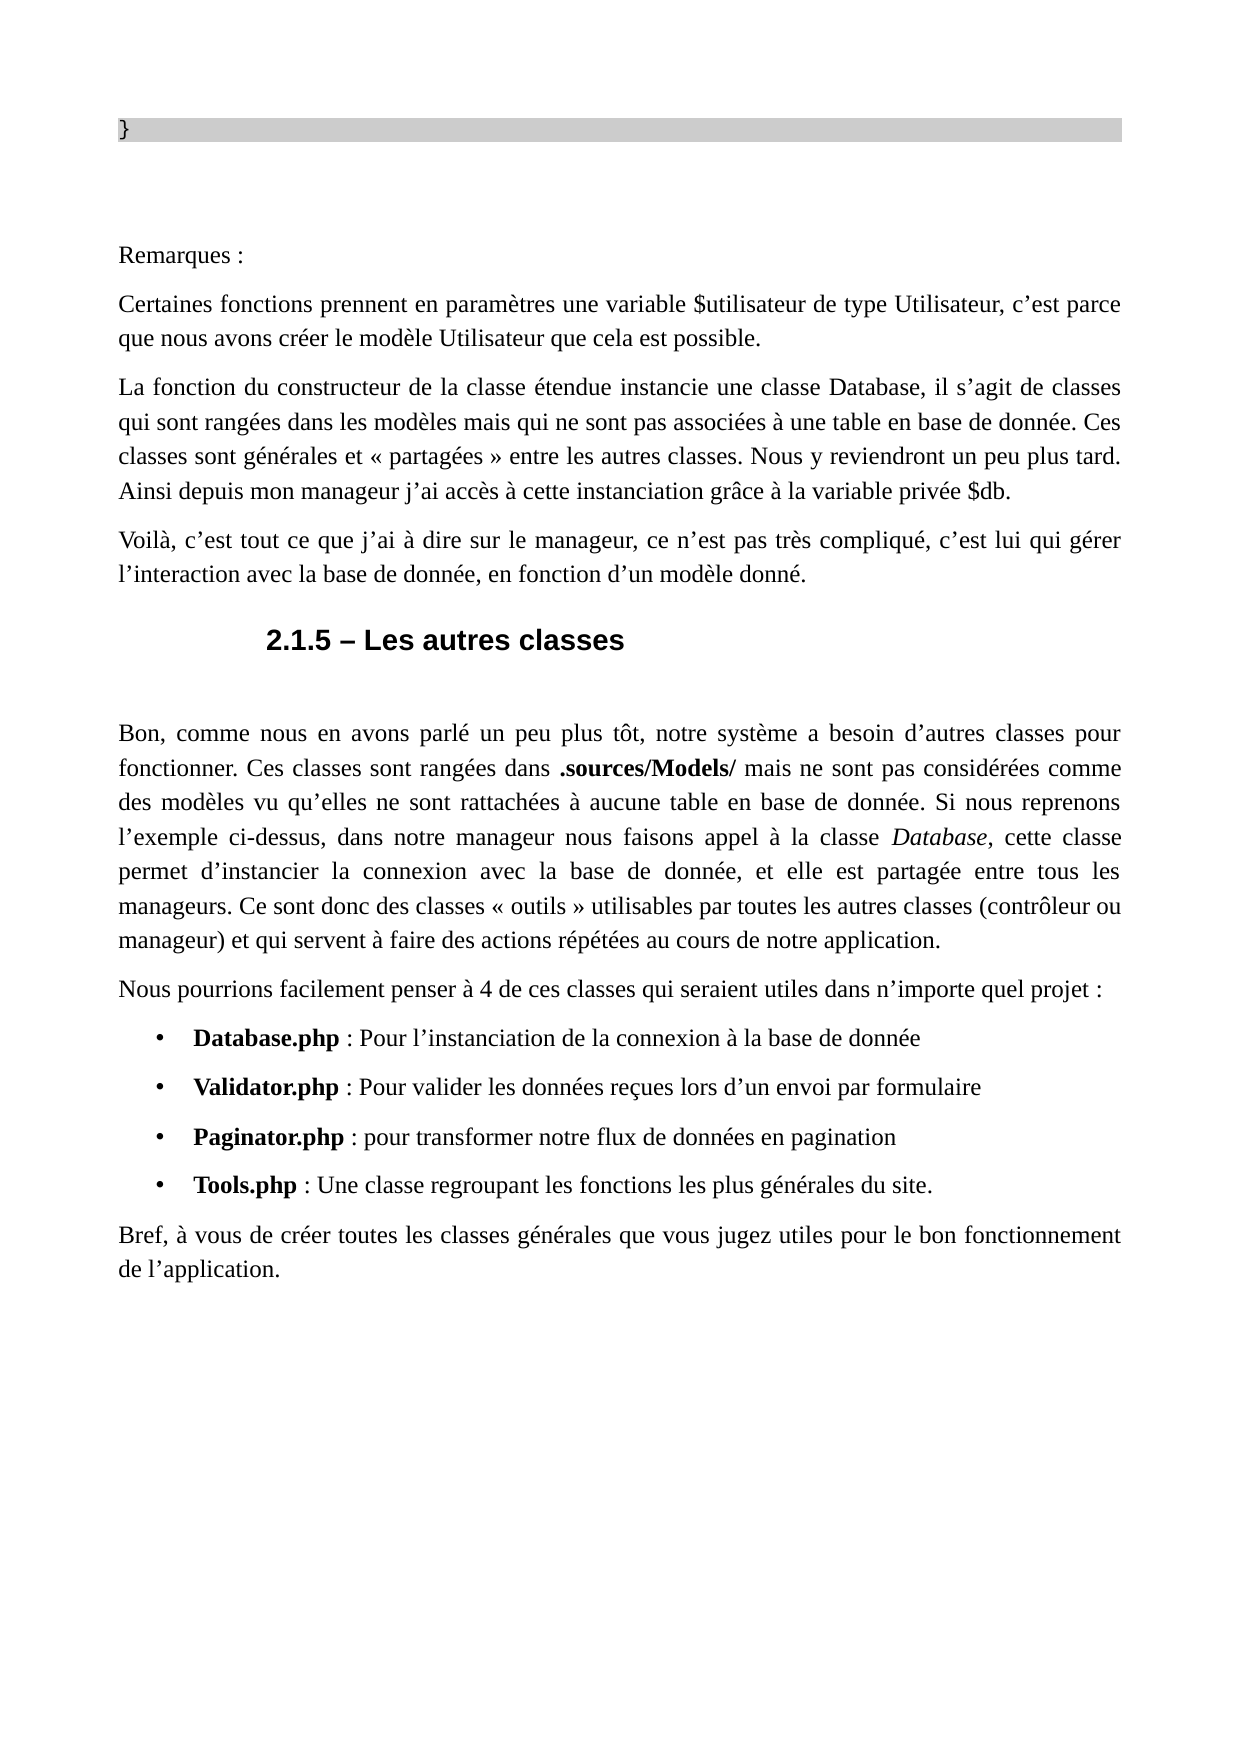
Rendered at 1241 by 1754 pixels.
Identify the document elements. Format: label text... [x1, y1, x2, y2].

text Remarques : [118, 240, 1122, 269]
list Database.php : Pour l’instanciation de la connexion à la base de donnée [156, 1023, 1122, 1052]
list Validator.php : Pour valider les données reçues lors d’un envoi par formulaire [156, 1072, 1122, 1101]
text Certaines fonctions prennent en paramètres une variable $utilisateur de type Utilisateur, c’est parce que nous avons créer le modèle Utilisateur que cela est possible. [118, 289, 1122, 352]
text La fonction du constructeur de la classe étendue instancie une classe Database, il s’agit de classes qui sont rangées dans les modèles mais qui ne sont pas associées à une table en base de donnée. Ces classes sont générales et « partagées » entre les autres classes. Nous y reviendront un peu plus tard. Ainsi depuis mon manageur j’ai accès à cette instanciation grâce à la variable privée $db. [118, 372, 1122, 505]
list Paginator.php : pour transformer notre flux de données en pagination [156, 1122, 1122, 1150]
text } [118, 118, 1122, 142]
subtitle 2.1.5 – Les autres classes [118, 623, 1122, 657]
text Voilà, c’est tout ce que j’ai à dire sur le manageur, ce n’est pas très compliqué, c’est lui qui gérer l’interaction avec la base de donnée, en fonction d’un modèle donné. [118, 525, 1122, 588]
text Bon, comme nous en avons parlé un peu plus tôt, notre système a besoin d’autres classes pour fonctionner. Ces classes sont rangées dans .sources/Models/ mais ne sont pas considérées comme des modèles vu qu’elles ne sont rattachées à aucune table en base de donnée. Si nous reprenons l’exemple ci-dessus, dans notre manageur nous faisons appel à la classe Database, cette classe permet d’instancier la connexion avec la base de donnée, et elle est partagée entre tous les manageurs. Ce sont donc des classes « outils » utilisables par toutes les autres classes (contrôleur ou manageur) et qui servent à faire des actions répétées au cours de notre application. [118, 718, 1122, 954]
text Bref, à vous de créer toutes les classes générales que vous jugez utiles pour le bon fonctionnement de l’application. [118, 1220, 1122, 1283]
list Tools.php : Une classe regroupant les fonctions les plus générales du site. [156, 1171, 1122, 1199]
text Nous pourrions facilement penser à 4 de ces classes qui seraient utiles dans n’importe quel projet : [118, 974, 1122, 1003]
